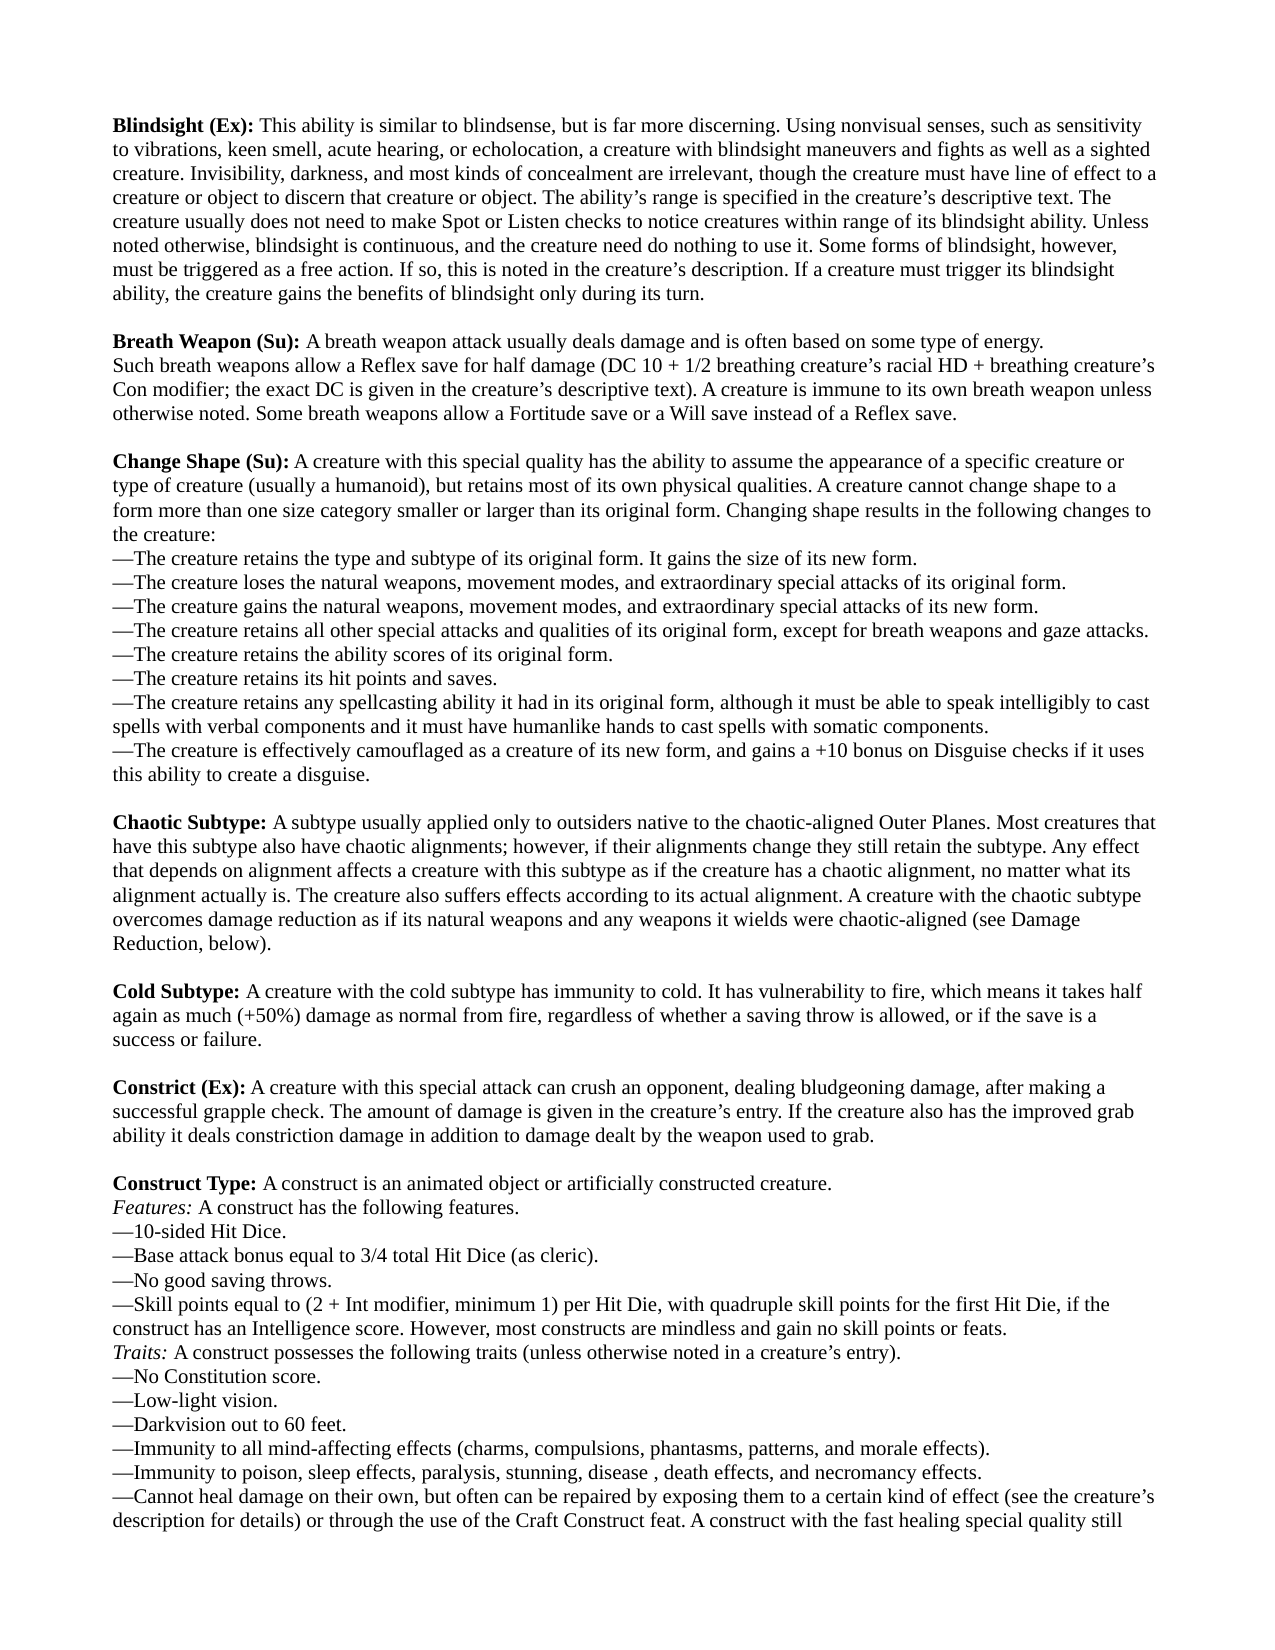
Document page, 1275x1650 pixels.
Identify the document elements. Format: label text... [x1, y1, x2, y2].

text Blindsight (Ex): This ability is similar to blindsense, but is far more discerning. Using nonvisual senses, such as sensitivity to vibrations, keen smell, acute hearing, or echolocation, a creature with blindsight maneuvers and fights as well as a sighted creature. Invisibility, darkness, and most kinds of concealment are irrelevant, though the creature must have line of effect to a creature or object to discern that creature or object. The ability’s range is specified in the creature’s descriptive text. The creature usually does not need to make Spot or Listen checks to notice creatures within range of its blindsight ability. Unless noted otherwise, blindsight is continuous, and the creature need do nothing to use it. Some forms of blindsight, however, must be triggered as a free action. If so, this is noted in the creature’s description. If a creature must trigger its blindsight ability, the creature gains the benefits of blindsight only during its turn. [112, 112, 1162, 305]
text —The creature retains its hit points and saves. [112, 666, 1162, 690]
text —The creature retains the type and subtype of its original form. It gains the size of its new form. [112, 546, 1162, 570]
text —Low-light vision. [112, 1388, 1162, 1412]
text —No good saving throws. [112, 1267, 1162, 1292]
text Cold Subtype: A creature with the cold subtype has immunity to cold. It has vulnerability to fire, which means it takes half again as much (+50%) damage as normal from fire, regardless of whether a saving throw is allowed, or if the save is a success or failure. [112, 979, 1162, 1051]
text —The creature gains the natural weapons, movement modes, and extraordinary special attacks of its new form. [112, 594, 1162, 618]
text —The creature loses the natural weapons, movement modes, and extraordinary special attacks of its original form. [112, 570, 1162, 594]
text —The creature retains the ability scores of its original form. [112, 642, 1162, 666]
text Traits: A construct possesses the following traits (unless otherwise noted in a creature’s entry). [112, 1340, 1162, 1364]
text —Immunity to all mind-affecting effects (charms, compulsions, phantasms, patterns, and morale effects). [112, 1436, 1162, 1460]
text —Darkvision out to 60 feet. [112, 1412, 1162, 1436]
text Constrict (Ex): A creature with this special attack can crush an opponent, dealing bludgeoning damage, after making a successful grapple check. The amount of damage is given in the creature’s entry. If the creature also has the improved grab ability it deals constriction damage in addition to damage dealt by the weapon used to grab. [112, 1075, 1162, 1147]
text —10-sided Hit Dice. [112, 1219, 1162, 1243]
text Chaotic Subtype: A subtype usually applied only to outsiders native to the chaotic-aligned Outer Planes. Most creatures that have this subtype also have chaotic alignments; however, if their alignments change they still retain the subtype. Any effect that depends on alignment affects a creature with this subtype as if the creature has a chaotic alignment, no matter what its alignment actually is. The creature also suffers effects according to its actual alignment. A creature with the chaotic subtype overcomes damage reduction as if its natural weapons and any weapons it wields were chaotic-aligned (see Damage Reduction, below). [112, 810, 1162, 955]
text —No Constitution score. [112, 1364, 1162, 1388]
text Such breath weapons allow a Reflex save for half damage (DC 10 + 1/2 breathing creature’s racial HD + breathing creature’s Con modifier; the exact DC is given in the creature’s descriptive text). A creature is immune to its own breath weapon unless otherwise noted. Some breath weapons allow a Fortitude save or a Will save instead of a Reflex save. [112, 353, 1162, 425]
text —The creature retains all other special attacks and qualities of its original form, except for breath weapons and gaze attacks. [112, 618, 1162, 642]
text —Base attack bonus equal to 3/4 total Hit Dice (as cleric). [112, 1243, 1162, 1267]
text —Cannot heal damage on their own, but often can be repaired by exposing them to a certain kind of effect (see the creature’s description for details) or through the use of the Craft Construct feat. A construct with the fast healing special quality still [112, 1484, 1162, 1532]
text Change Shape (Su): A creature with this special quality has the ability to assume the appearance of a specific creature or type of creature (usually a humanoid), but retains most of its own physical qualities. A creature cannot change shape to a form more than one size category smaller or larger than its original form. Changing shape results in the following changes to the creature: [112, 449, 1162, 546]
text Features: A construct has the following features. [112, 1195, 1162, 1219]
text —Skill points equal to (2 + Int modifier, minimum 1) per Hit Die, with quadruple skill points for the first Hit Die, if the construct has an Intelligence score. However, most constructs are mindless and gain no skill points or feats. [112, 1292, 1162, 1340]
text Construct Type: A construct is an animated object or artificially constructed creature. [112, 1171, 1162, 1195]
text Breath Weapon (Su): A breath weapon attack usually deals damage and is often based on some type of energy. [112, 329, 1162, 353]
text —Immunity to poison, sleep effects, paralysis, stunning, disease , death effects, and necromancy effects. [112, 1460, 1162, 1484]
text —The creature retains any spellcasting ability it had in its original form, although it must be able to speak intelligibly to cast spells with verbal components and it must have humanlike hands to cast spells with somatic components. [112, 690, 1162, 738]
text —The creature is effectively camouflaged as a creature of its new form, and gains a +10 bonus on Disguise checks if it uses this ability to create a disguise. [112, 738, 1162, 786]
